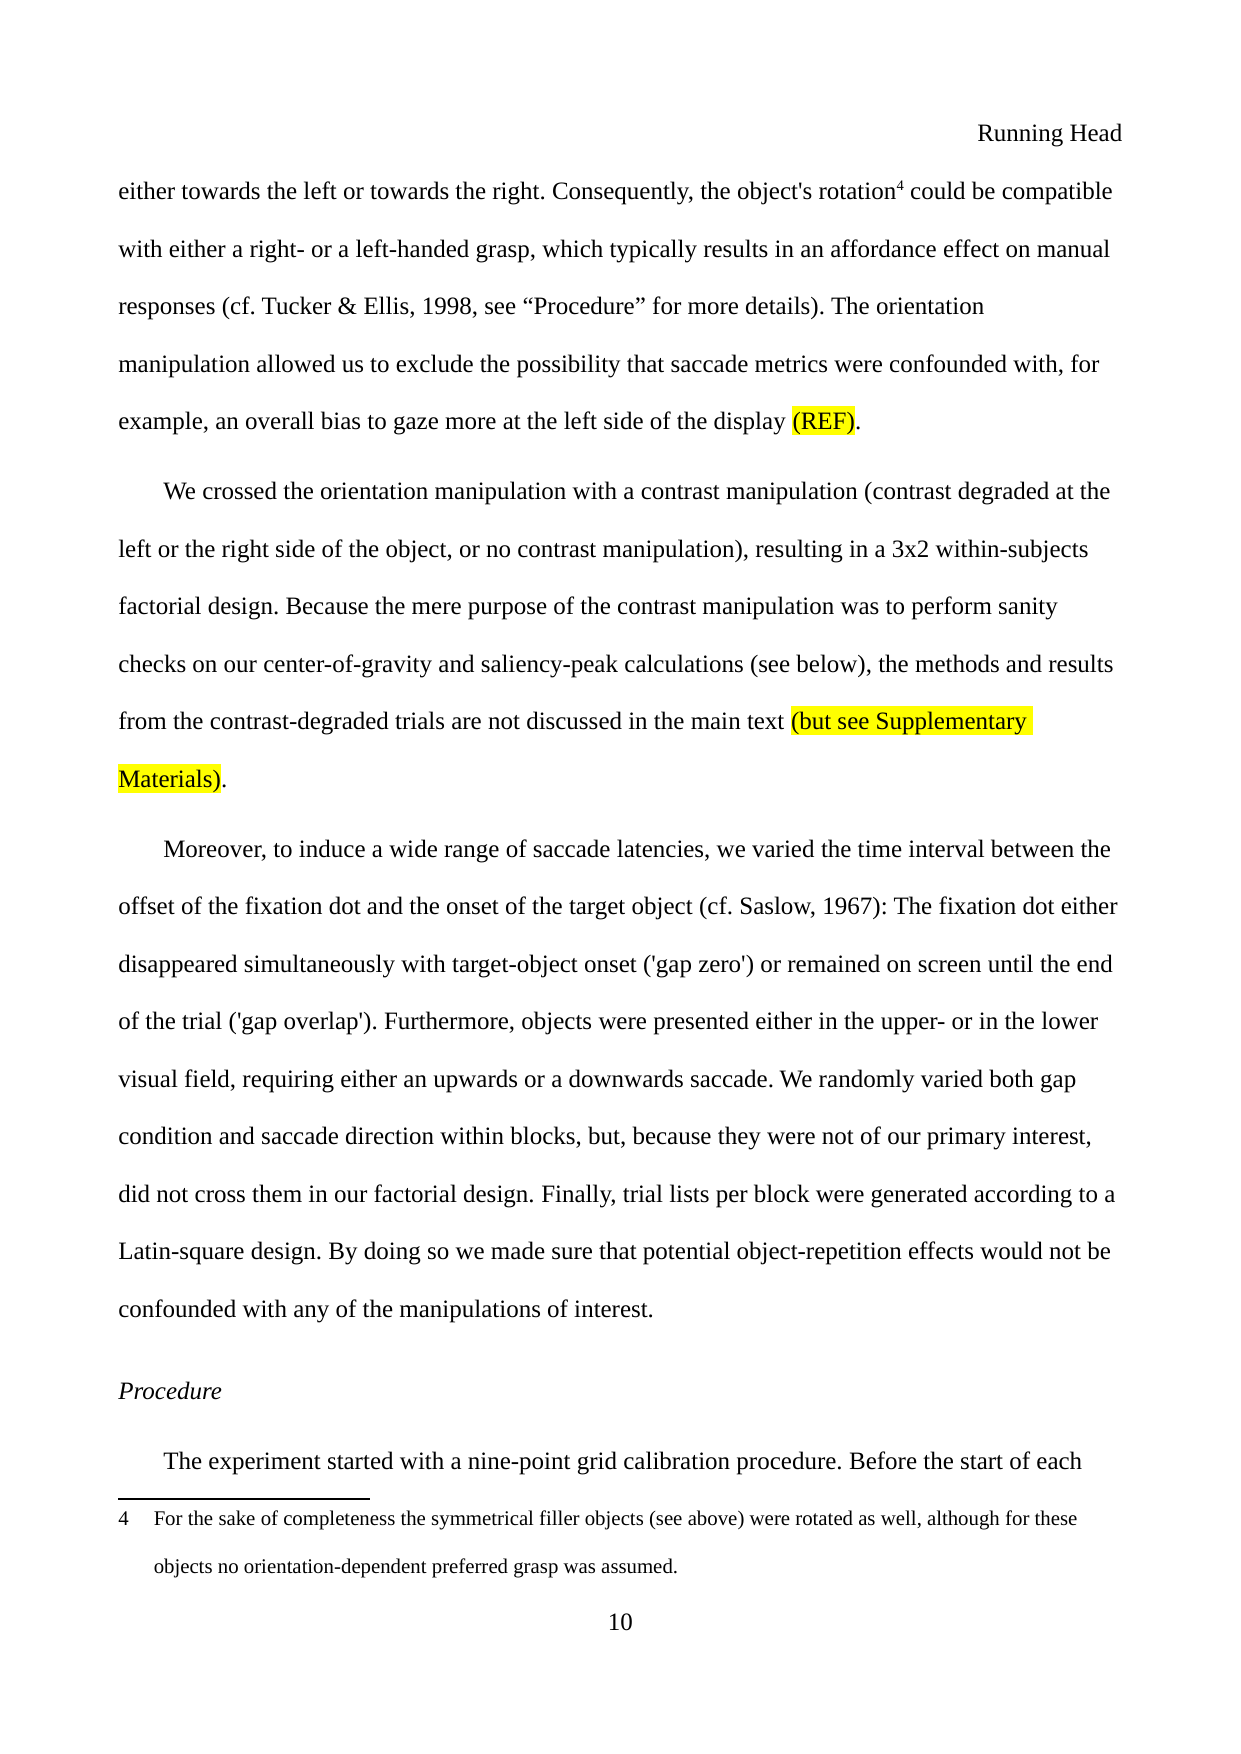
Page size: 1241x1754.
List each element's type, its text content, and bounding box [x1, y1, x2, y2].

text either towards the left or towards the right. Consequently, the object's rotation could be compatible with either a right- or a left-handed grasp, which typically results in an affordance effect on manual responses (cf. Tucker & Ellis, 1998, see “Procedure” for more details). The orientation manipulation allowed us to exclude the possibility that saccade metrics were confounded with, for example, an overall bias to gaze more at the left side of the display (REF). [118, 176, 1122, 435]
text We crossed the orientation manipulation with a contrast manipulation (contrast degraded at the left or the right side of the object, or no contrast manipulation), resulting in a 3x2 within-subjects factorial design. Because the mere purpose of the contrast manipulation was to perform sanity checks on our center-of-gravity and saliency-peak calculations (see below), the methods and results from the contrast-degraded trials are not discussed in the main text (but see Supplementary Materials). [118, 476, 1122, 793]
text For the sake of completeness the symmetrical filler objects (see above) were rotated as well, although for these objects no orientation-dependent preferred grasp was assumed. [118, 1505, 1122, 1578]
subtitle Procedure [118, 1376, 1122, 1405]
text The experiment started with a nine-point grid calibration procedure. Before the start of each [118, 1446, 1122, 1475]
text Moreover, to induce a wide range of saccade latencies, we varied the time interval between the offset of the fixation dot and the onset of the target object (cf. Saslow, 1967): The fixation dot either disappeared simultaneously with target-object onset ('gap zero') or remained on screen until the end of the trial ('gap overlap'). Furthermore, objects were presented either in the upper- or in the lower visual field, requiring either an upwards or a downwards saccade. We randomly varied both gap condition and saccade direction within blocks, but, because they were not of our primary interest, did not cross them in our factorial design. Finally, trial lists per block were generated according to a Latin-square design. By doing so we made sure that potential object-repetition effects would not be confounded with any of the manipulations of interest. [118, 834, 1122, 1323]
